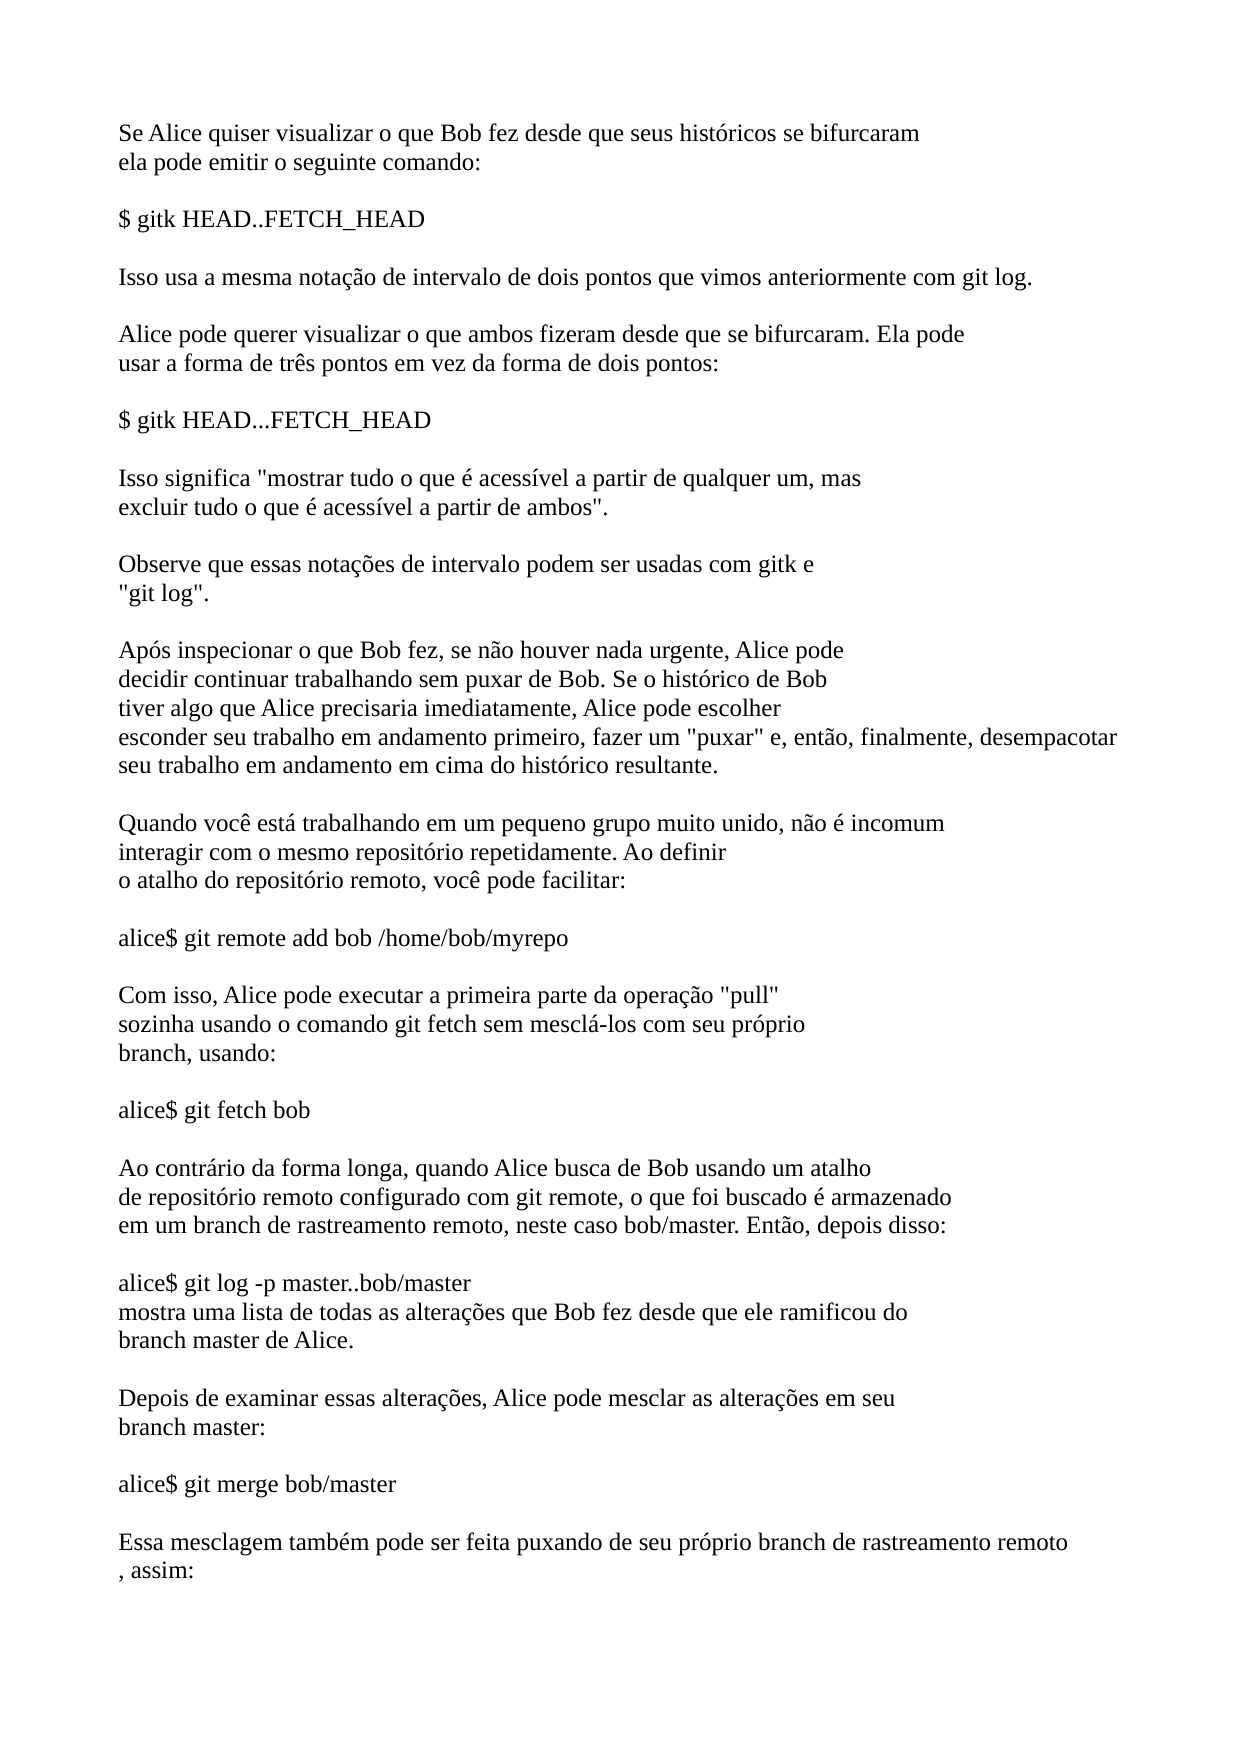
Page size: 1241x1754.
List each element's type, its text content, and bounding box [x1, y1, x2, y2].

text , assim: [118, 1556, 1122, 1584]
text Essa mesclagem também pode ser feita puxando de seu próprio branch de rastreamento remoto [118, 1527, 1122, 1556]
text alice$ git fetch bob [118, 1096, 1122, 1124]
text usar a forma de três pontos em vez da forma de dois pontos: [118, 348, 1122, 377]
text interagir com o mesmo repositório repetidamente. Ao definir [118, 837, 1122, 866]
text Isso significa "mostrar tudo o que é acessível a partir de qualquer um, mas [118, 463, 1122, 492]
text excluir tudo o que é acessível a partir de ambos". [118, 492, 1122, 521]
text mostra uma lista de todas as alterações que Bob fez desde que ele ramificou do [118, 1297, 1122, 1326]
text alice$ git log -p master..bob/master [118, 1268, 1122, 1297]
text branch master: [118, 1412, 1122, 1441]
text branch master de Alice. [118, 1326, 1122, 1354]
text Ao contrário da forma longa, quando Alice busca de Bob usando um atalho [118, 1153, 1122, 1182]
text decidir continuar trabalhando sem puxar de Bob. Se o histórico de Bob [118, 664, 1122, 693]
text em um branch de rastreamento remoto, neste caso bob/master. Então, depois disso: [118, 1211, 1122, 1239]
text de repositório remoto configurado com git remote, o que foi buscado é armazenado [118, 1182, 1122, 1211]
text tiver algo que Alice precisaria imediatamente, Alice pode escolher [118, 693, 1122, 722]
text alice$ git remote add bob /home/bob/myrepo [118, 923, 1122, 952]
text Isso usa a mesma notação de intervalo de dois pontos que vimos anteriormente com git log. [118, 262, 1122, 291]
text alice$ git merge bob/master [118, 1469, 1122, 1498]
text "git log". [118, 578, 1122, 607]
text Com isso, Alice pode executar a primeira parte da operação "pull" [118, 981, 1122, 1009]
text sozinha usando o comando git fetch sem mesclá-los com seu próprio [118, 1009, 1122, 1038]
text Observe que essas notações de intervalo podem ser usadas com gitk e [118, 549, 1122, 578]
text Após inspecionar o que Bob fez, se não houver nada urgente, Alice pode [118, 636, 1122, 664]
text Se Alice quiser visualizar o que Bob fez desde que seus históricos se bifurcaram [118, 118, 1122, 147]
text Depois de examinar essas alterações, Alice pode mesclar as alterações em seu [118, 1383, 1122, 1412]
text Alice pode querer visualizar o que ambos fizeram desde que se bifurcaram. Ela pode [118, 319, 1122, 348]
text seu trabalho em andamento em cima do histórico resultante. [118, 751, 1122, 779]
text $ gitk HEAD...FETCH_HEAD [118, 406, 1122, 434]
text o atalho do repositório remoto, você pode facilitar: [118, 866, 1122, 894]
text Quando você está trabalhando em um pequeno grupo muito unido, não é incomum [118, 808, 1122, 837]
text esconder seu trabalho em andamento primeiro, fazer um "puxar" e, então, finalmente, desempacotar [118, 722, 1122, 751]
text ela pode emitir o seguinte comando: [118, 147, 1122, 176]
text $ gitk HEAD..FETCH_HEAD [118, 204, 1122, 233]
text branch, usando: [118, 1038, 1122, 1067]
